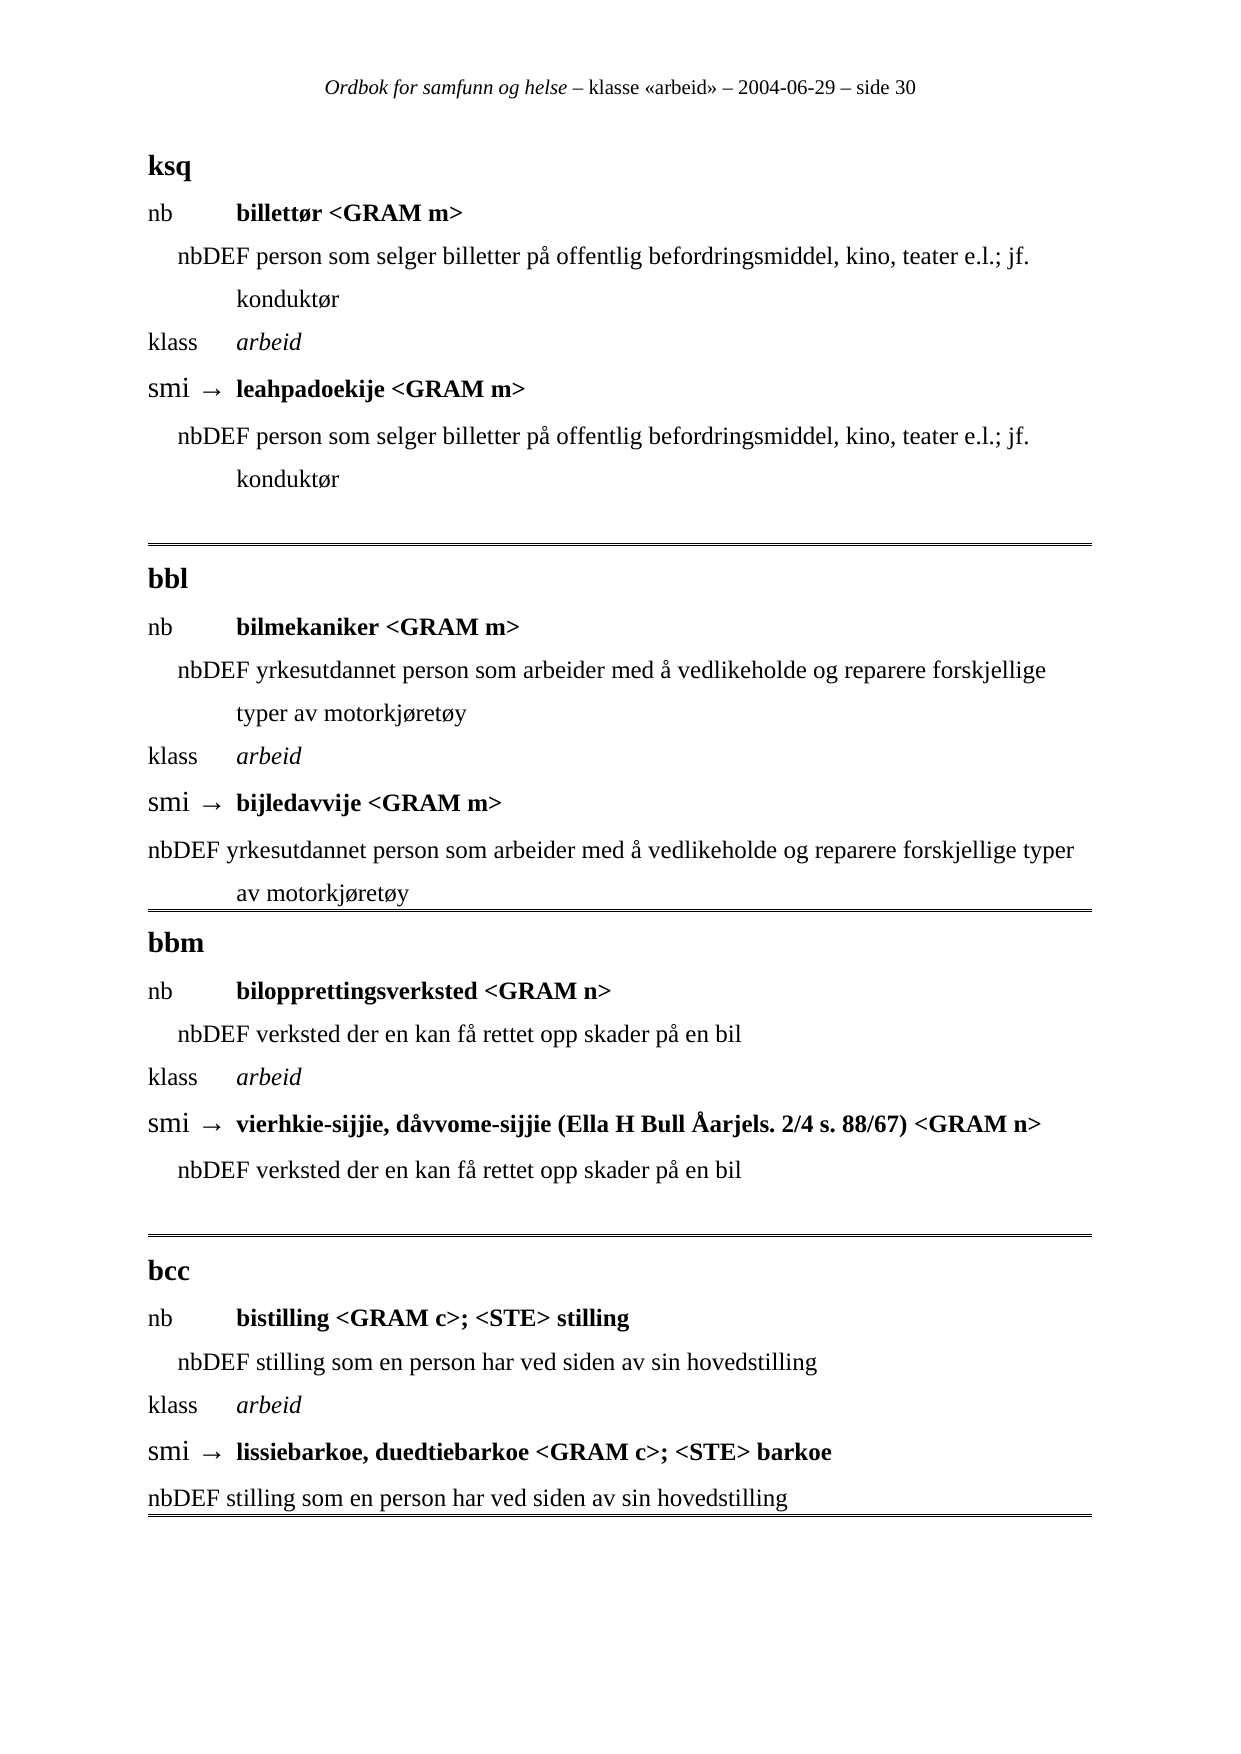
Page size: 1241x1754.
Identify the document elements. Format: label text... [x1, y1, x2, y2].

text nb bilmekaniker <GRAM m> [148, 612, 1092, 641]
text smi → lissiebarkoe, duedtiebarkoe <GRAM c>; <STE> barkoe [148, 1433, 1092, 1466]
text smi → vierhkie-sijjie, dåvvome-sijjie (Ella H Bull Åarjels. 2/4 s. 88/67) <GRAM n> [148, 1105, 1092, 1139]
text bcc [148, 1253, 1092, 1287]
text smi → leahpadoekije <GRAM m> [148, 370, 1092, 404]
text nb bilopprettingsverksted <GRAM n> [148, 976, 1092, 1004]
text klass arbeid [148, 1062, 1092, 1091]
text nb bistilling <GRAM c>; <STE> stilling [148, 1303, 1092, 1332]
text klass arbeid [148, 327, 1092, 356]
text nbDEF verksted der en kan få rettet opp skader på en bil [177, 1155, 1092, 1184]
text klass arbeid [148, 741, 1092, 770]
text nbDEF person som selger billetter på offentlig befordringsmiddel, kino, teater e.l.; jf. konduktør [177, 421, 1092, 493]
text klass arbeid [148, 1390, 1092, 1418]
text bbm [148, 925, 1092, 959]
text nbDEF verksted der en kan få rettet opp skader på en bil [177, 1019, 1092, 1048]
text smi → bijledavvije <GRAM m> [148, 784, 1092, 818]
text bbl [148, 562, 1092, 595]
text nbDEF stilling som en person har ved siden av sin hovedstilling [177, 1347, 1092, 1375]
text ksq [148, 148, 1092, 181]
text nbDEF stilling som en person har ved siden av sin hovedstilling [148, 1483, 1092, 1514]
text nb billettør <GRAM m> [148, 198, 1092, 227]
text nbDEF yrkesutdannet person som arbeider med å vedlikeholde og reparere forskjellige typer av motorkjøretøy [148, 835, 1092, 909]
text nbDEF yrkesutdannet person som arbeider med å vedlikeholde og reparere forskjellige typer av motorkjøretøy [177, 655, 1092, 727]
text nbDEF person som selger billetter på offentlig befordringsmiddel, kino, teater e.l.; jf. konduktør [177, 241, 1092, 313]
